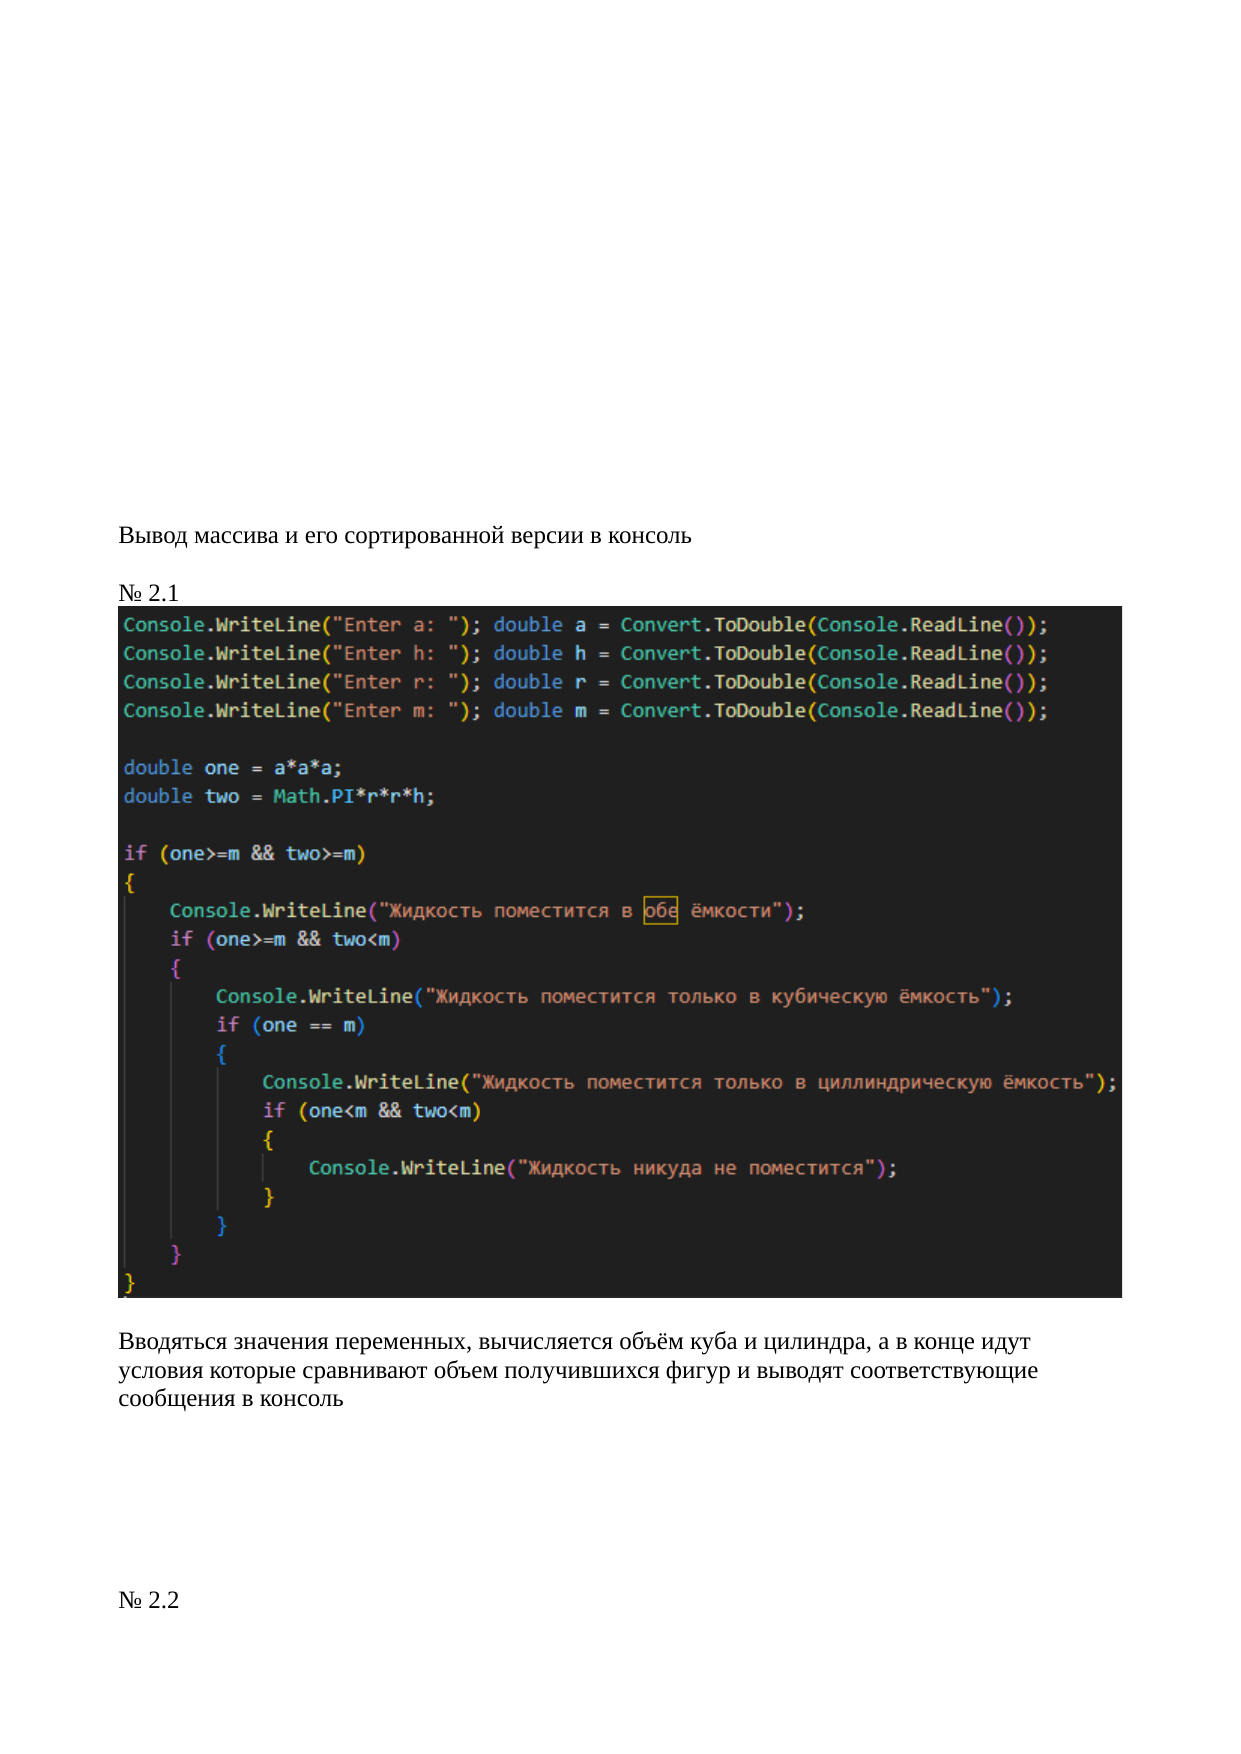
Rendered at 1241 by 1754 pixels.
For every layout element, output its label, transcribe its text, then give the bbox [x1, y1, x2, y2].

picture [118, 606, 1123, 1298]
text Вывод массива и его сортированной версии в консоль [118, 118, 1122, 549]
text № 2.2 [118, 1585, 1122, 1613]
text Вводяться значения переменных, вычисляется объём куба и цилиндра, а в конце идут условия которые сравнивают объем получившихся фигур и выводят соответствующие сообщения в консоль [118, 1298, 1122, 1412]
text № 2.1 [118, 578, 1122, 606]
